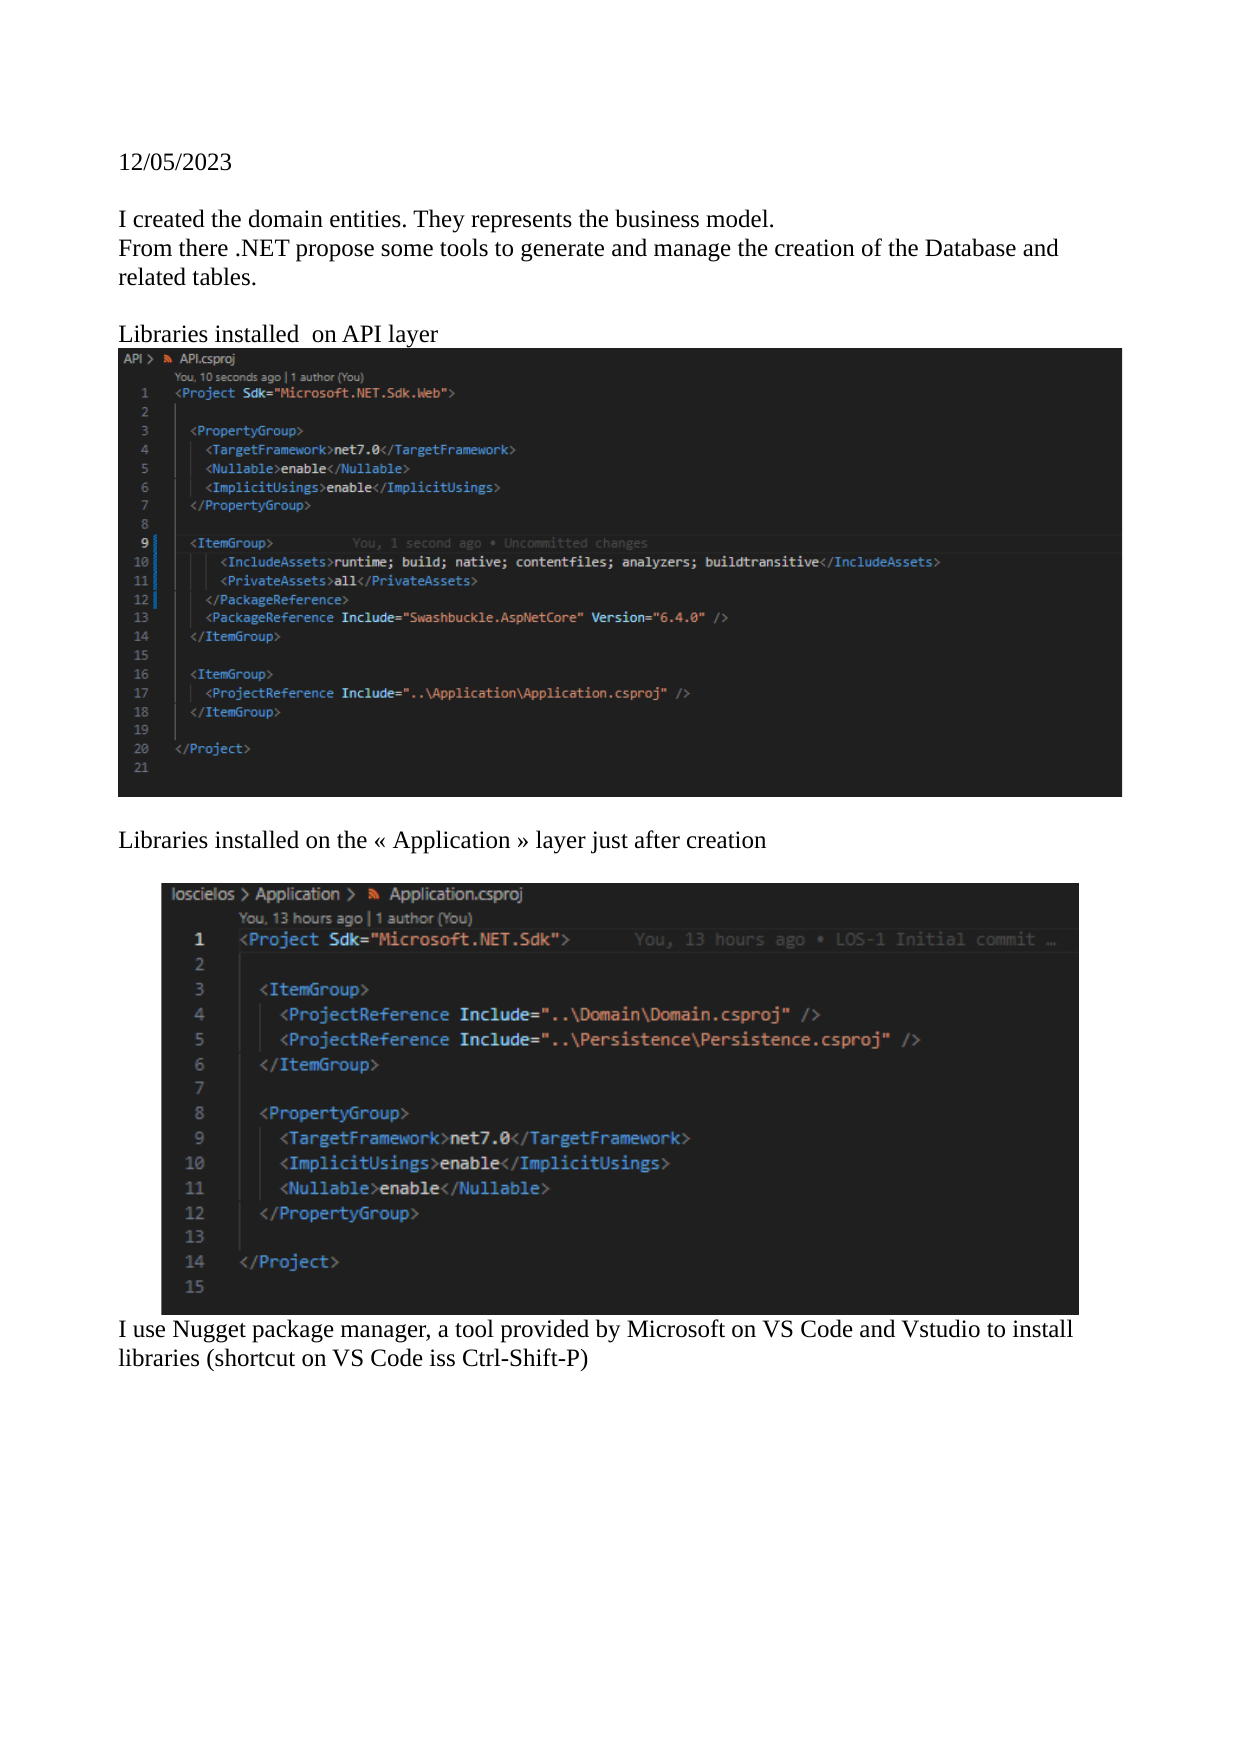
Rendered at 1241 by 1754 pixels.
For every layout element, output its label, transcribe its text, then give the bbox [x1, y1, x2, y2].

text I created the domain entities. They represents the business model. [118, 204, 1122, 233]
text 12/05/2023 [118, 147, 1122, 176]
picture [161, 883, 1079, 1315]
text Libraries installed on API layer [118, 319, 1122, 348]
picture [118, 348, 1123, 797]
text From there .NET propose some tools to generate and manage the creation of the Database and related tables. [118, 233, 1122, 291]
text Libraries installed on the « Application » layer just after creation [118, 826, 1122, 854]
text I use Nugget package manager, a tool provided by Microsoft on VS Code and Vstudio to install libraries (shortcut on VS Code iss Ctrl-Shift-P) [118, 1293, 1122, 1372]
